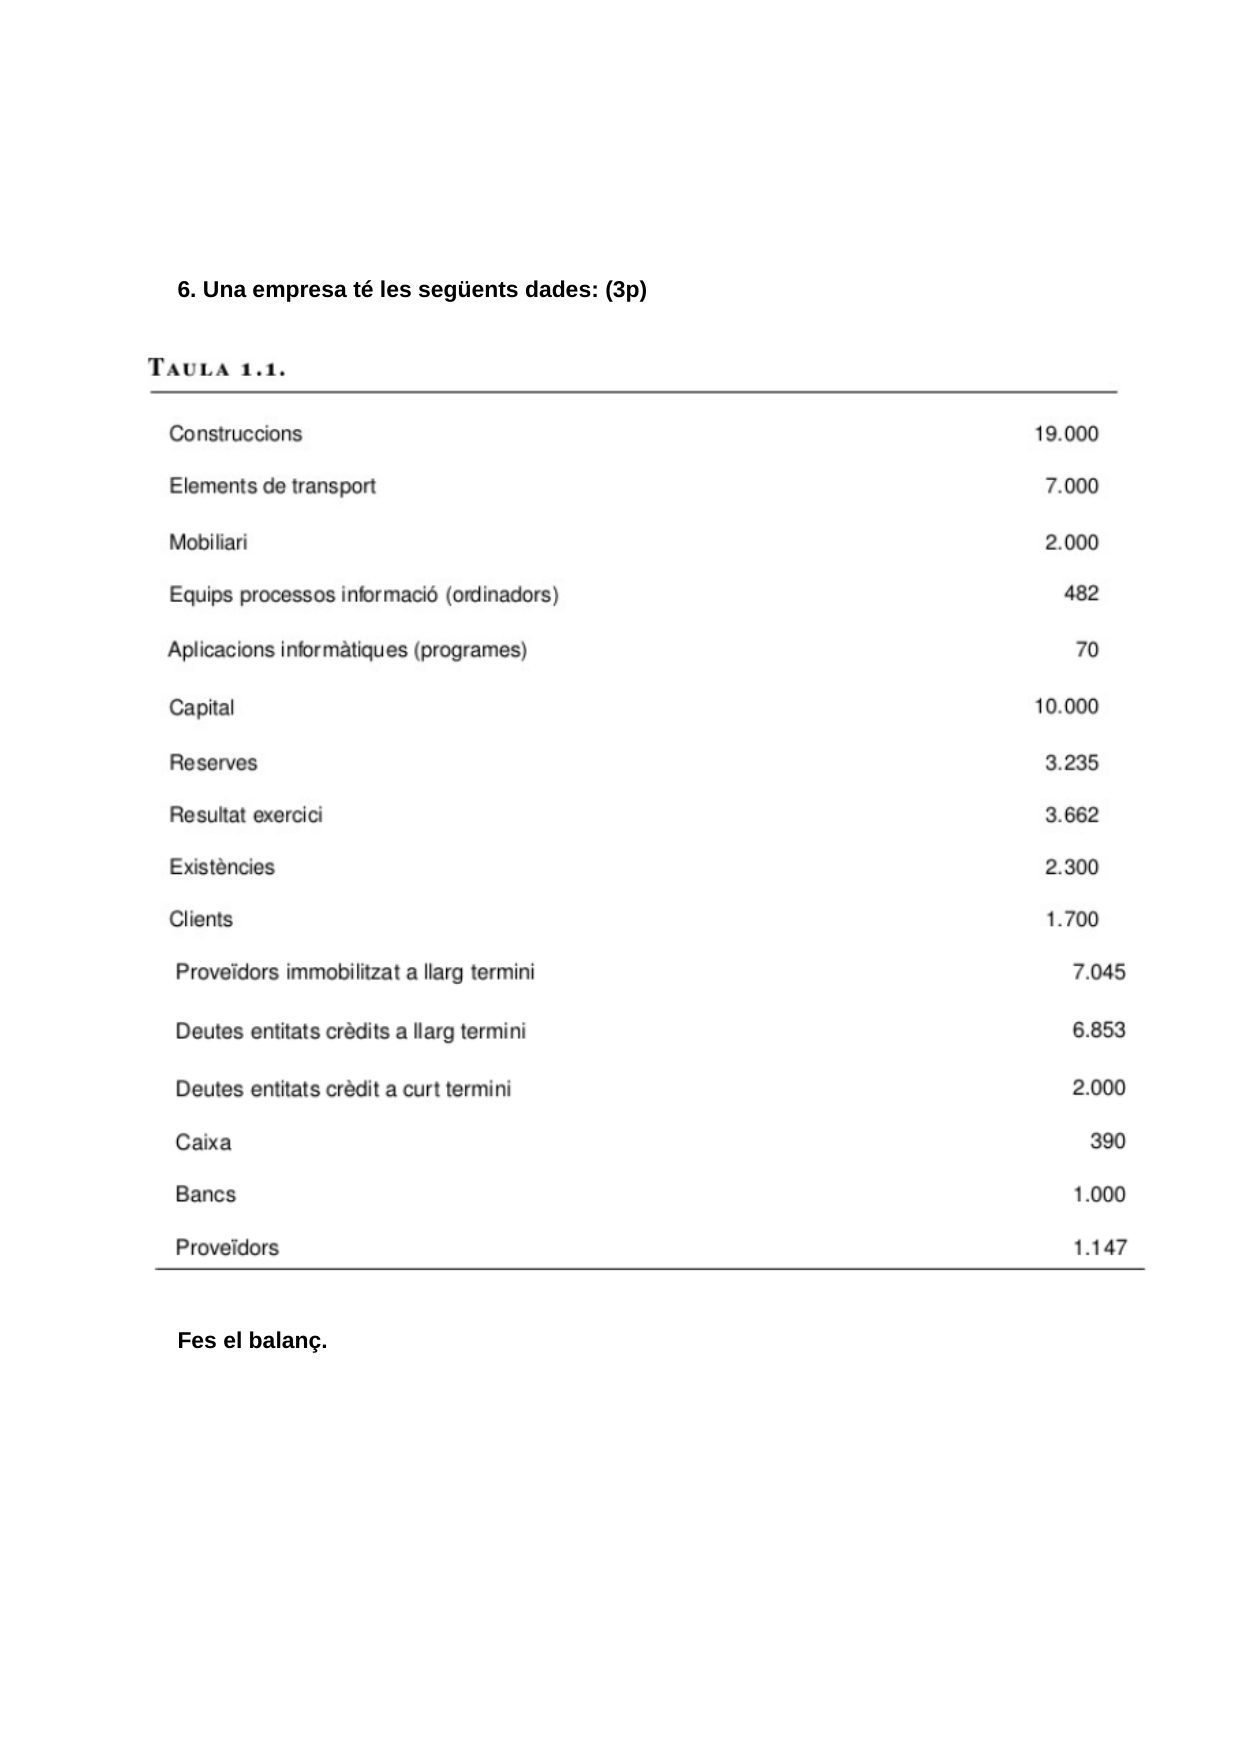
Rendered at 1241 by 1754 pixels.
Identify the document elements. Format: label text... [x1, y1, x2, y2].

text 6. Una empresa té les següents dades: (3p) [177, 276, 1122, 302]
text Fes el balanç. [177, 1327, 1122, 1353]
